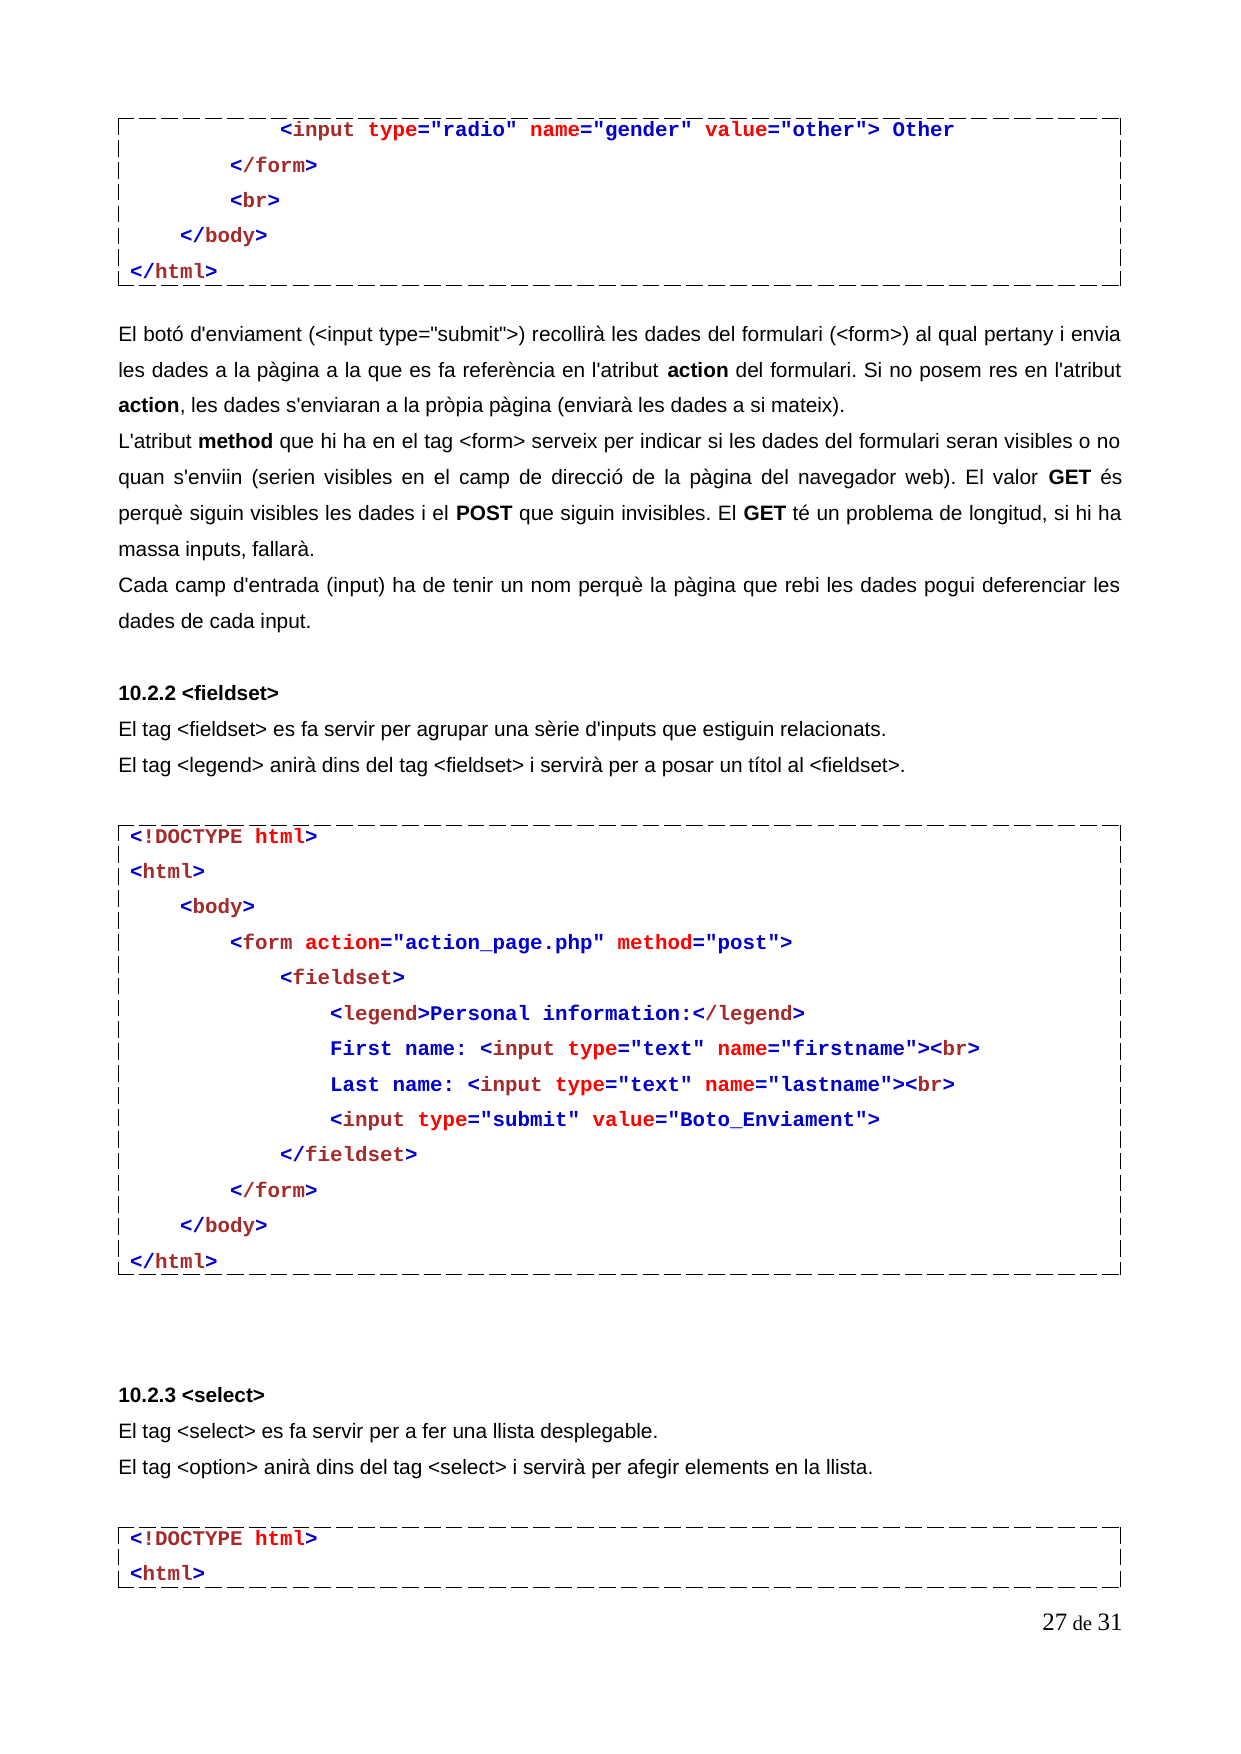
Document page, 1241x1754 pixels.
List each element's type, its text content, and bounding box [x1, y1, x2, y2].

text El tag <legend> anirà dins del tag <fieldset> i servirà per a posar un títol al <fieldset>. [118, 753, 1122, 777]
text 10.2.3 <select> [118, 1383, 1122, 1407]
text El tag <fieldset> es fa servir per agrupar una sèrie d'inputs que estiguin relacionats. [118, 717, 1122, 741]
text Cada camp d'entrada (input) ha de tenir un nom perquè la pàgina que rebi les dades pogui deferenciar les dades de cada input. [118, 573, 1122, 633]
text 10.2.2 <fieldset> [118, 681, 1122, 705]
table_header <!DOCTYPE html> <html> <body> <form action="action_page.php" method="post"> <fieldset> <legend>Personal information:</legend> First name: <input type="text" name="firstname"><br> Last name: <input type="text" name="lastname"><br> <input type="submit" value="Boto_Enviament"> </fieldset> </form> </body> </html> [118, 825, 1121, 1274]
table_header <input type="radio" name="gender" value="other"> Other </form> <br> </body> </html> [118, 118, 1121, 284]
text El tag <select> es fa servir per a fer una llista desplegable. [118, 1419, 1122, 1443]
text L'atribut method que hi ha en el tag <form> serveix per indicar si les dades del formulari seran visibles o no quan s'enviin (serien visibles en el camp de direcció de la pàgina del navegador web). El valor GET és perquè siguin visibles les dades i el POST que siguin invisibles. El GET té un problema de longitud, si hi ha massa inputs, fallarà. [118, 429, 1122, 561]
text El botó d'enviament (<input type="submit">) recollirà les dades del formulari (<form>) al qual pertany i envia les dades a la pàgina a la que es fa referència en l'atribut action del formulari. Si no posem res en l'atribut action, les dades s'enviaran a la pròpia pàgina (enviarà les dades a si mateix). [118, 321, 1122, 417]
text El tag <option> anirà dins del tag <select> i servirà per afegir elements en la llista. [118, 1455, 1122, 1479]
table_header <!DOCTYPE html> <html> [118, 1527, 1121, 1587]
